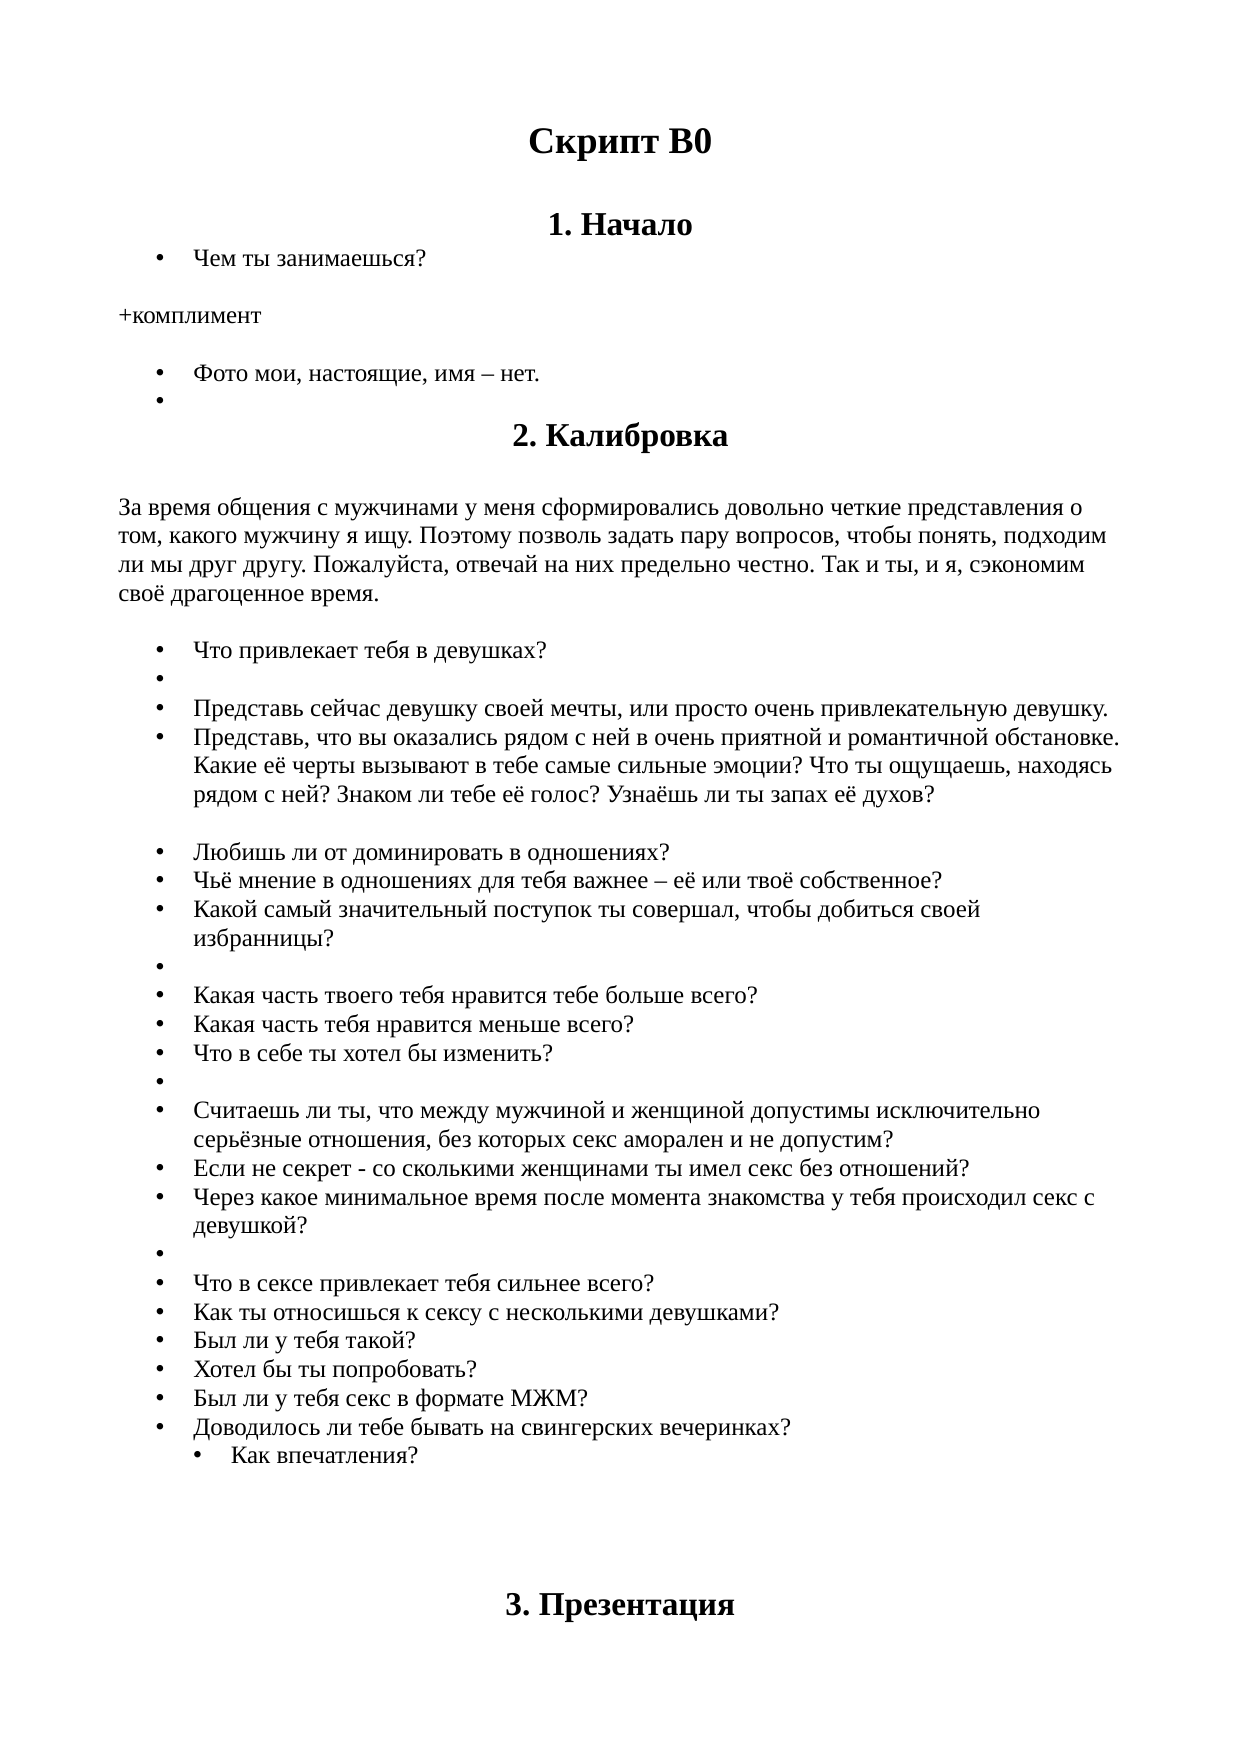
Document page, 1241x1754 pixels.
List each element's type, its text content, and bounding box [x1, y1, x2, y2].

list Считаешь ли ты, что между мужчиной и женщиной допустимы исключительно серьёзные отношения, без которых секс аморален и не допустим? [156, 1096, 1122, 1153]
list Был ли у тебя такой? [156, 1326, 1122, 1354]
list Фото мои, настоящие, имя – нет. [156, 358, 1122, 386]
text 2. Калибровка [118, 415, 1122, 453]
list Что в себе ты хотел бы изменить? [156, 1038, 1122, 1067]
list Какая часть тебя нравится меньше всего? [156, 1009, 1122, 1038]
text За время общения с мужчинами у меня сформировались довольно четкие представления о том, какого мужчину я ищу. Поэтому позволь задать пару вопросов, чтобы понять, подходим ли мы друг другу. Пожалуйста, отвечай на них предельно честно. Так и ты, и я, сэкономим своё драгоценное время. [118, 492, 1122, 607]
list Был ли у тебя секс в формате МЖМ? [156, 1383, 1122, 1412]
list Чьё мнение в одношениях для тебя важнее – её или твоё собственное? [156, 866, 1122, 894]
list Чем ты занимаешься? [156, 243, 1122, 271]
list Представь сейчас девушку своей мечты, или просто очень привлекательную девушку. [156, 693, 1122, 722]
list Если не секрет - со сколькими женщинами ты имел секс без отношений? [156, 1153, 1122, 1182]
list Доводилось ли тебе бывать на свингерских вечеринках? [156, 1412, 1122, 1441]
list Через какое минимальное время после момента знакомства у тебя происходил секс с девушкой? [156, 1182, 1122, 1239]
list Какая часть твоего тебя нравится тебе больше всего? [156, 981, 1122, 1009]
text 1. Начало [118, 204, 1122, 243]
list Как впечатления? [193, 1441, 1122, 1469]
list Любишь ли от доминировать в одношениях? [156, 837, 1122, 866]
list Какой самый значительный поступок ты совершал, чтобы добиться своей избранницы? [156, 894, 1122, 952]
text 3. Презентация [118, 1584, 1122, 1623]
list Хотел бы ты попробовать? [156, 1354, 1122, 1383]
text +комплимент [118, 300, 1122, 329]
list Что привлекает тебя в девушках? [156, 636, 1122, 664]
text Скрипт В0 [118, 118, 1122, 161]
list Как ты относишься к сексу с несколькими девушками? [156, 1297, 1122, 1326]
list Представь, что вы оказались рядом с ней в очень приятной и романтичной обстановке. Какие её черты вызывают в тебе самые сильные эмоции? Что ты ощущаешь, находясь рядом с ней? Знаком ли тебе её голос? Узнаёшь ли ты запах её духов? [156, 722, 1122, 808]
list Что в сексе привлекает тебя сильнее всего? [156, 1268, 1122, 1297]
